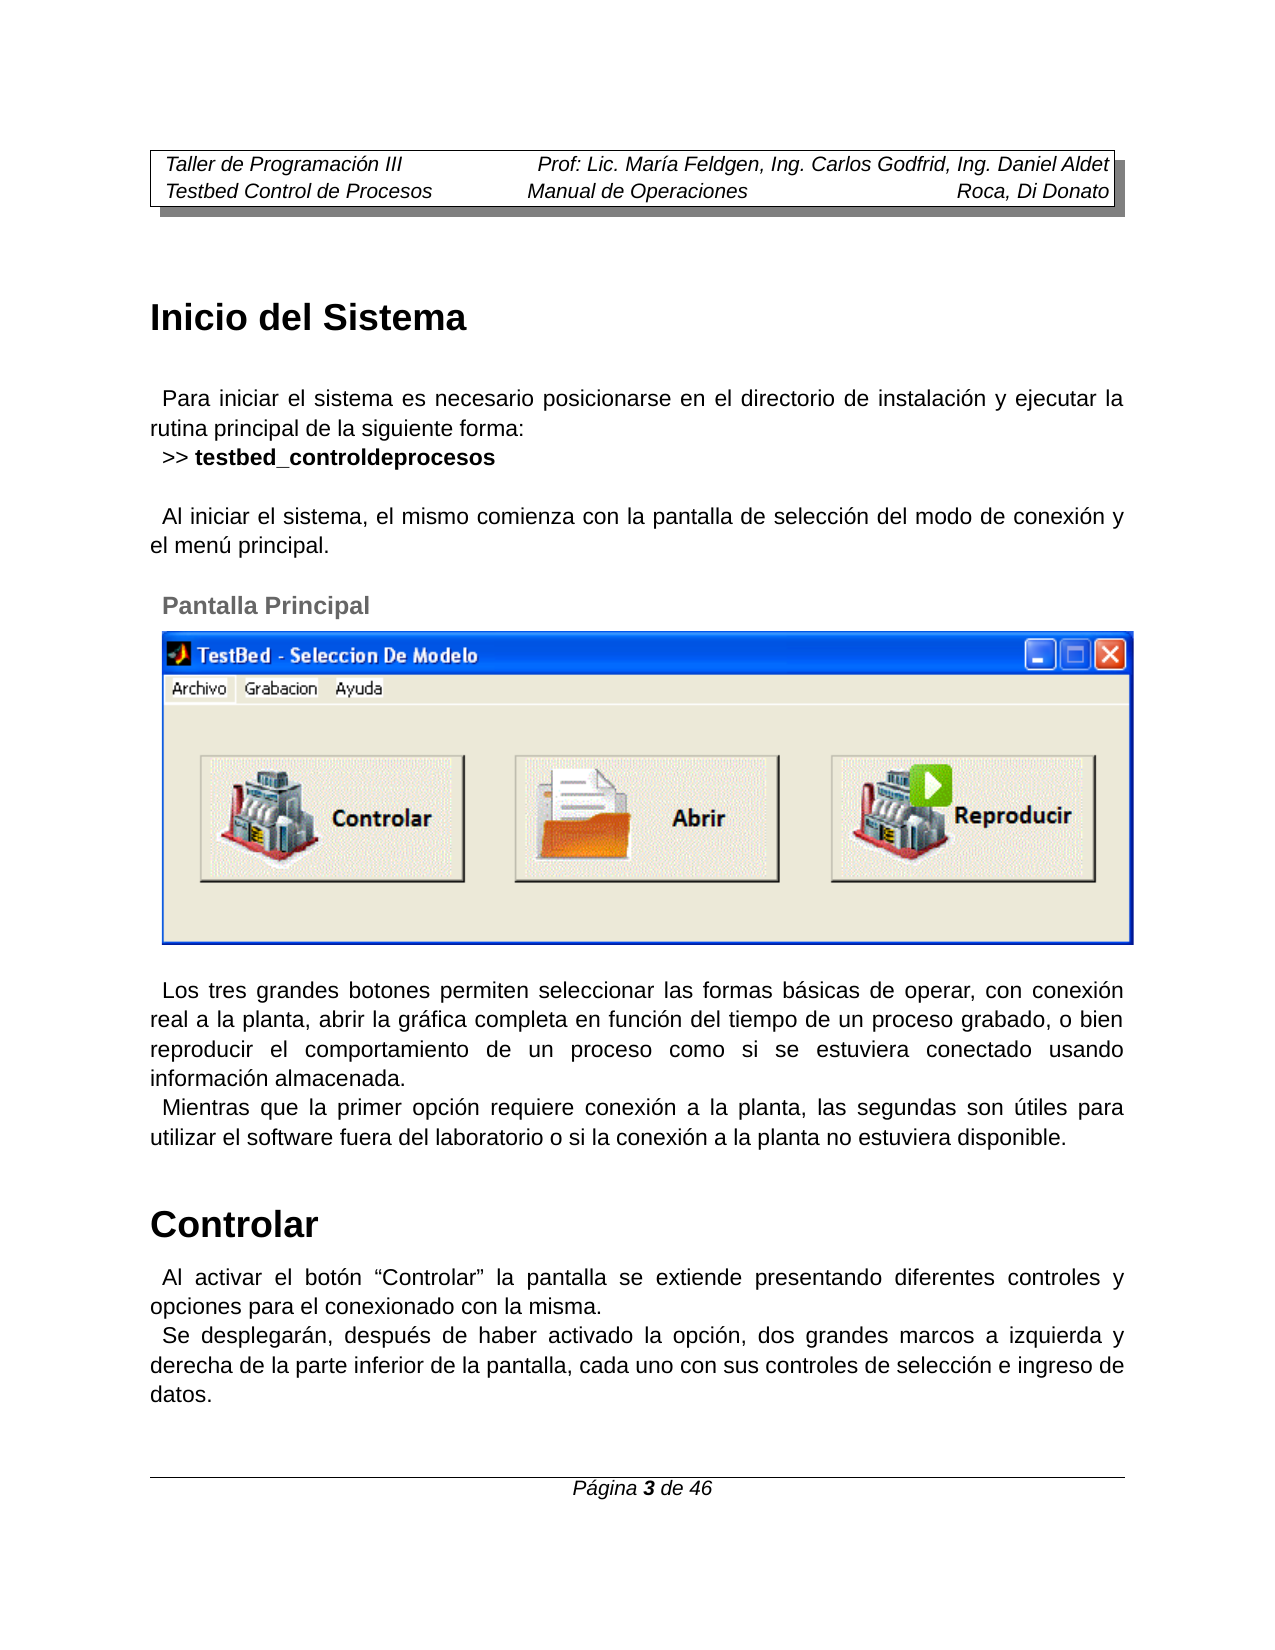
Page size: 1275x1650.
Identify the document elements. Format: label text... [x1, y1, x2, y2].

text Al activar el botón “Controlar” la pantalla se extiende presentando diferentes controles y opciones para el conexionado con la misma. [150, 1264, 1125, 1319]
subtitle Inicio del Sistema [150, 296, 1125, 338]
text Mientras que la primer opción requiere conexión a la planta, las segundas son útiles para utilizar el software fuera del laboratorio o si la conexión a la planta no estuviera disponible. [150, 1095, 1125, 1150]
text Se desplegarán, después de haber activado la opción, dos grandes marcos a izquierda y derecha de la parte inferior de la pantalla, cada uno con sus controles de selección e ingreso de datos. [150, 1323, 1125, 1407]
text >> testbed_controldeprocesos [150, 445, 1125, 470]
text Al iniciar el sistema, el mismo comienza con la pantalla de selección del modo de conexión y el menú principal. [150, 503, 1125, 558]
picture [161, 631, 1134, 945]
subtitle Pantalla Principal [150, 591, 1125, 619]
text Para iniciar el sistema es necesario posicionarse en el directorio de instalación y ejecutar la rutina principal de la siguiente forma: [150, 386, 1125, 441]
text Los tres grandes botones permiten seleccionar las formas básicas de operar, con conexión real a la planta, abrir la gráfica completa en función del tiempo de un proceso grabado, o bien reproducir el comportamiento de un proceso como si se estuviera conectado usando información almacenada. [150, 977, 1125, 1091]
subtitle Controlar [150, 1204, 1125, 1246]
